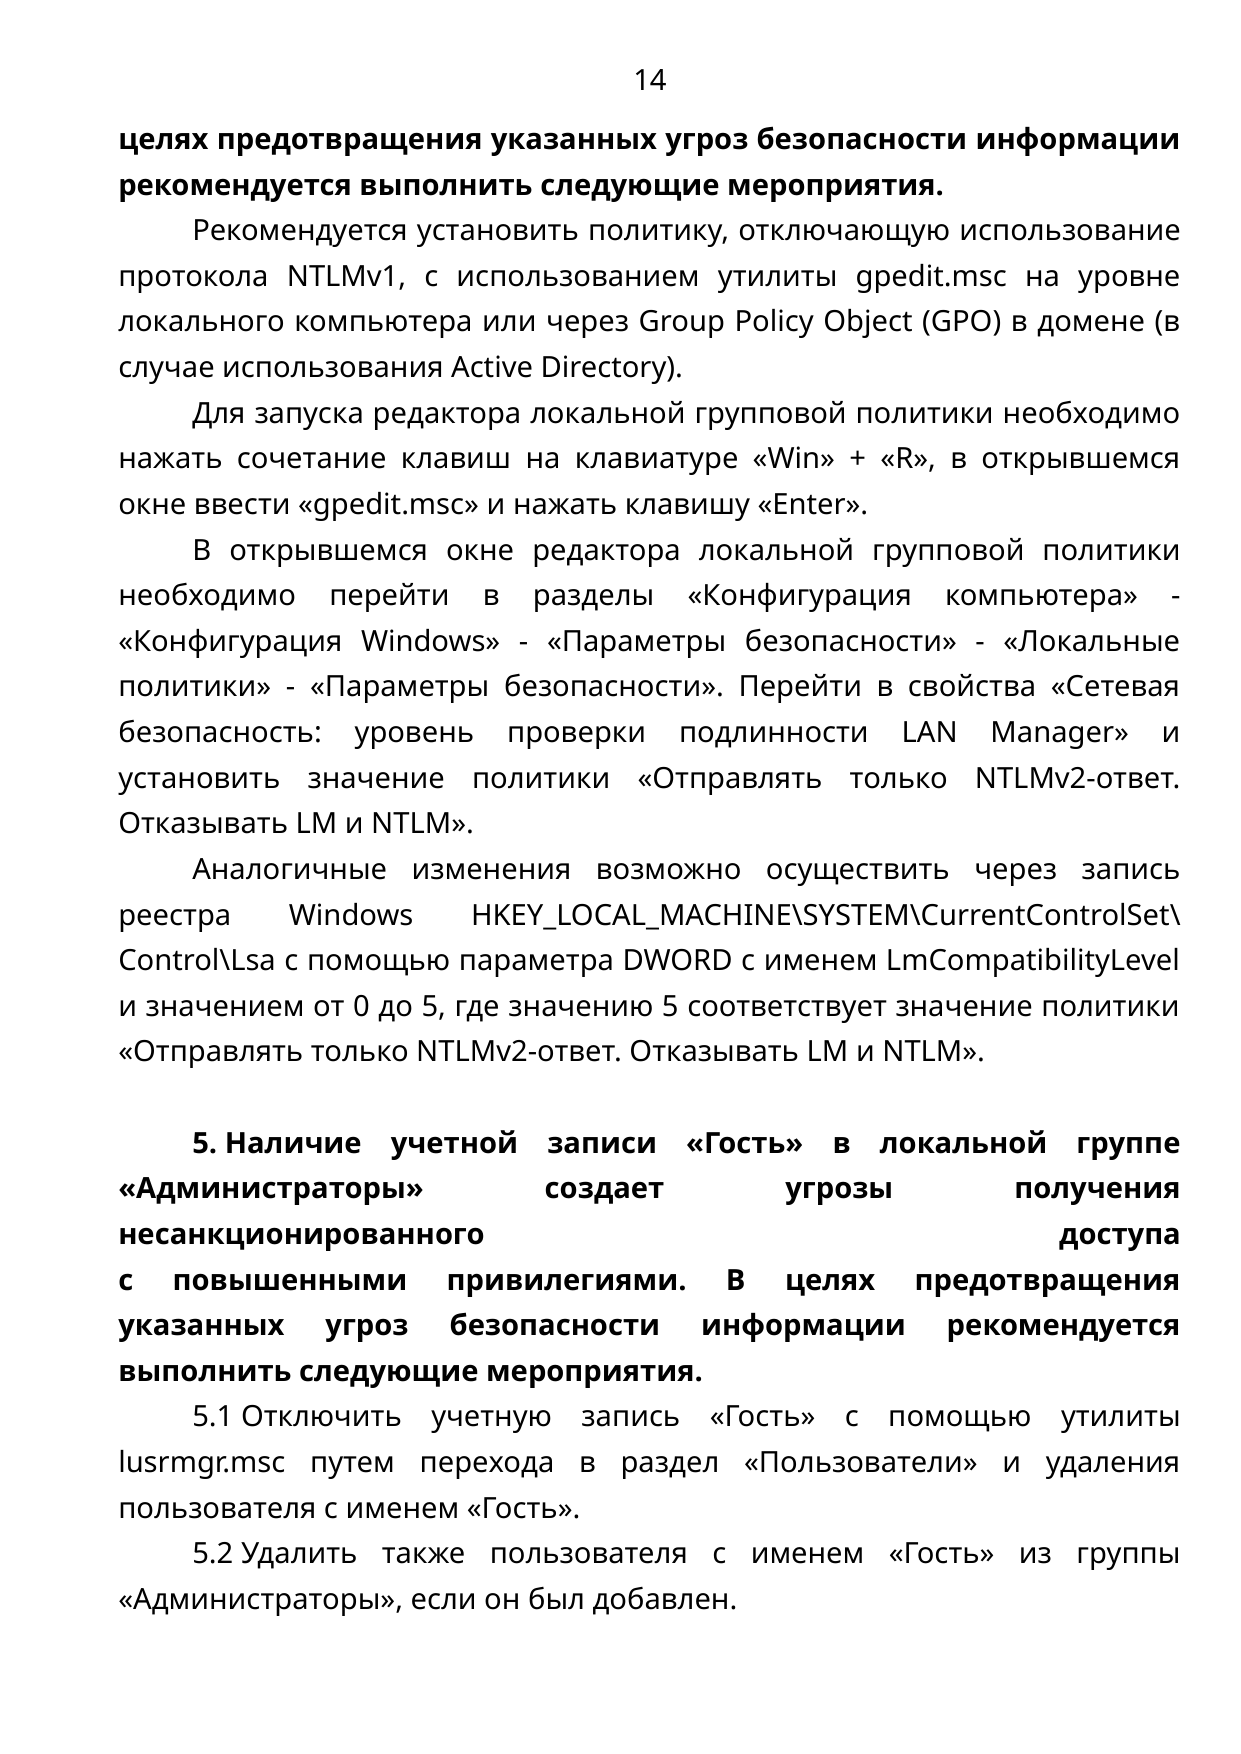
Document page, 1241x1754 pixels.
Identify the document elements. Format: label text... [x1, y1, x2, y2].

text 5.2 Удалить также пользователя с именем «Гость» из группы «Администраторы», если он был добавлен. [118, 1532, 1181, 1618]
text Рекомендуется установить политику, отключающую использование протокола NTLMv1, с использованием утилиты gpedit.msc на уровне локального компьютера или через Group Policy Object (GPO) в домене (в случае использования Active Directory). [118, 209, 1181, 386]
text Аналогичные изменения возможно осуществить через запись реестра Windows HKEY_LOCAL_MACHINE\SYSTEM\CurrentControlSet\Control\Lsa с помощью параметра DWORD с именем LmCompatibilityLevel и значением от 0 до 5, где значению 5 соответствует значение политики «Отправлять только NTLMv2-ответ. Отказывать LM и NTLM». [118, 848, 1181, 1070]
text 5.1 Отключить учетную запись «Гость» с помощью утилиты lusrmgr.msc путем перехода в раздел «Пользователи» и удаления пользователя с именем «Гость». [118, 1396, 1181, 1527]
text целях предотвращения указанных угроз безопасности информации рекомендуется выполнить следующие мероприятия. [118, 118, 1181, 203]
text Для запуска редактора локальной групповой политики необходимо нажать сочетание клавиш на клавиатуре «Win» + «R», в открывшемся окне ввести «gpedit.msc» и нажать клавишу «Enter». [118, 392, 1181, 523]
text 5. Наличие учетной записи «Гость» в локальной группе «Администраторы» создает угрозы получения несанкционированного доступа с повышенными привилегиями. В целях предотвращения указанных угроз безопасности информации рекомендуется выполнить следующие мероприятия. [118, 1122, 1181, 1390]
text В открывшемся окне редактора локальной групповой политики необходимо перейти в разделы «Конфигурация компьютера» - «Конфигурация Windows» - «Параметры безопасности» - «Локальные политики» - «Параметры безопасности». Перейти в свойства «Сетевая безопасность: уровень проверки подлинности LAN Manager» и установить значение политики «Отправлять только NTLMv2-ответ. Отказывать LM и NTLM». [118, 529, 1181, 842]
